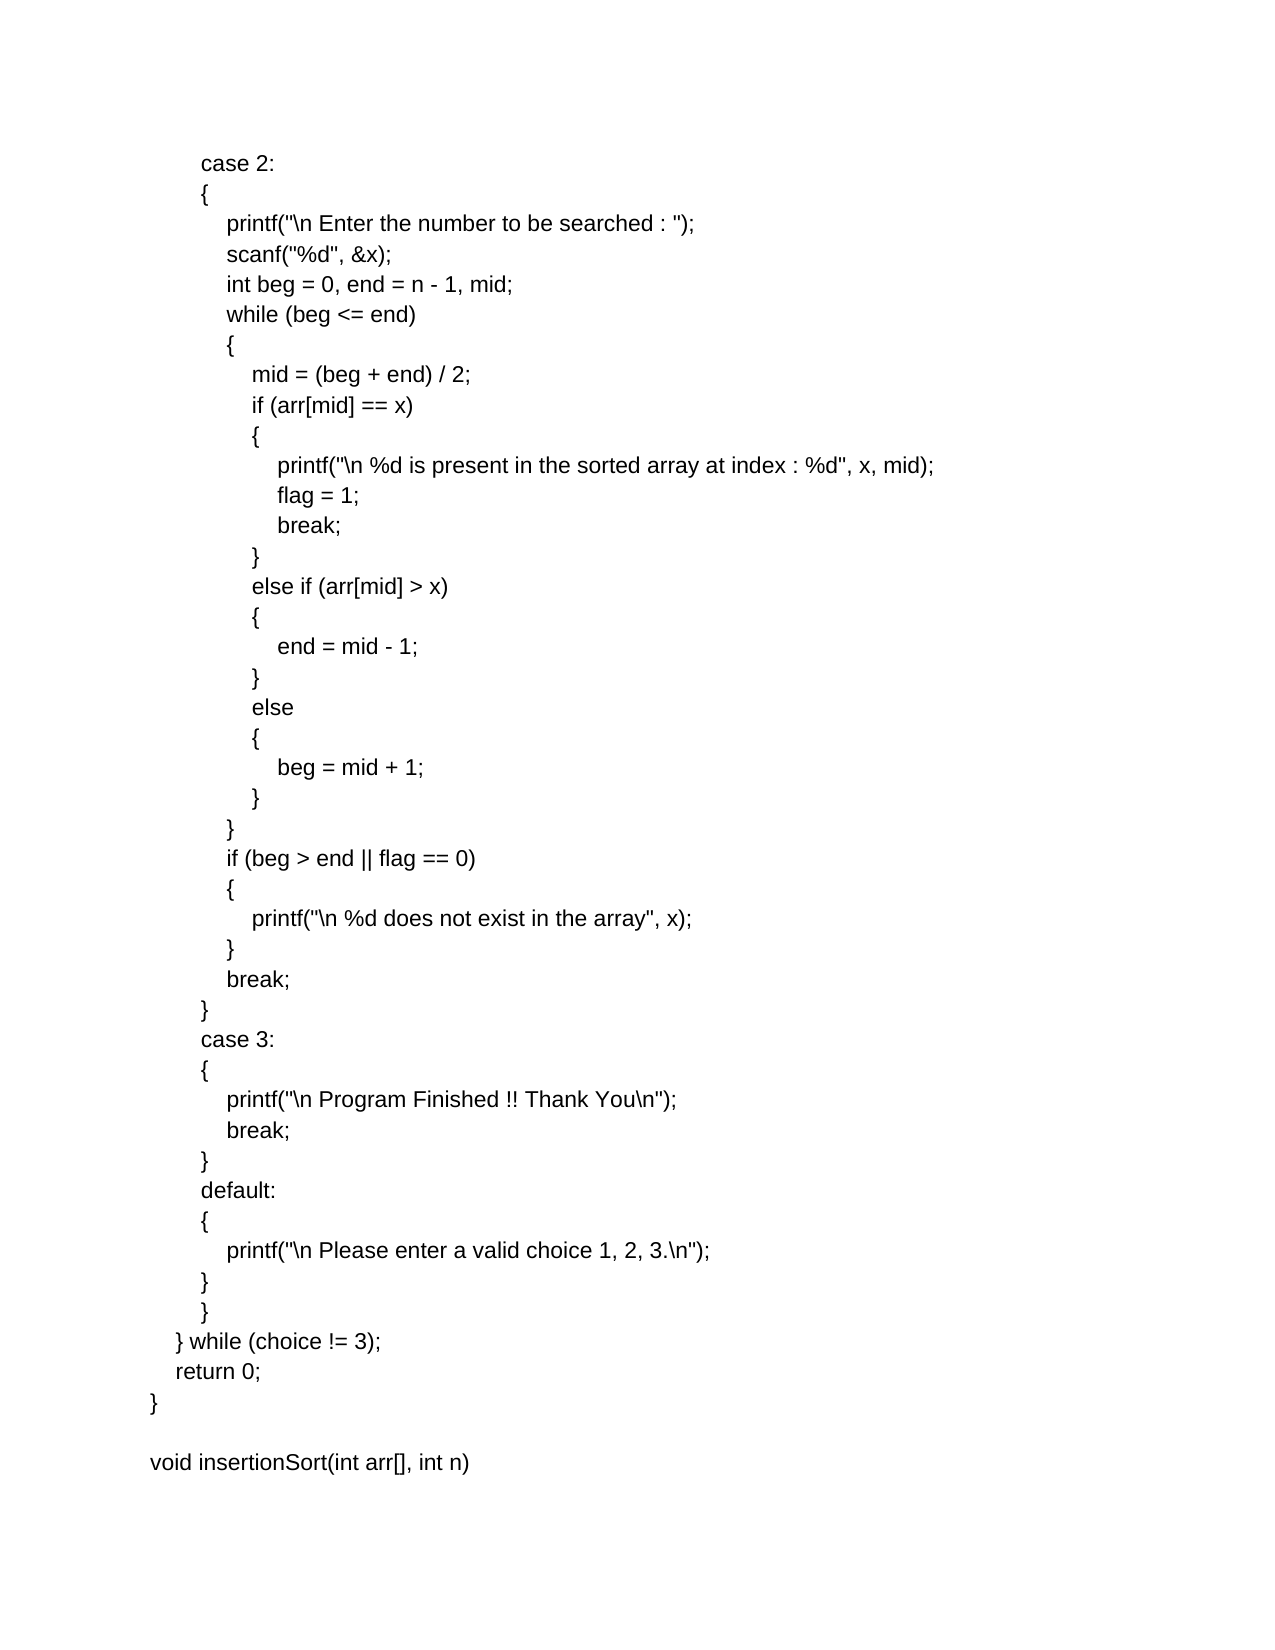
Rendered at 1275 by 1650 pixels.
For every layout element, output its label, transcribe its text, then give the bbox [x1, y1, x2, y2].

text int beg = 0, end = n - 1, mid; [150, 271, 1125, 297]
text case 2: [150, 150, 1125, 176]
text break; [150, 512, 1125, 539]
text scanf("%d", &x); [150, 241, 1125, 267]
text } [150, 1147, 1125, 1173]
text printf("\n Program Finished !! Thank You\n"); [150, 1086, 1125, 1113]
text return 0; [150, 1358, 1125, 1385]
text break; [150, 966, 1125, 992]
text break; [150, 1117, 1125, 1143]
text end = mid - 1; [150, 633, 1125, 660]
text printf("\n Enter the number to be searched : "); [150, 210, 1125, 237]
text } [150, 1268, 1125, 1294]
text case 3: [150, 1026, 1125, 1052]
text { [150, 1056, 1125, 1083]
text { [150, 875, 1125, 901]
text } [150, 935, 1125, 962]
text else [150, 694, 1125, 720]
text if (beg > end || flag == 0) [150, 845, 1125, 871]
text beg = mid + 1; [150, 754, 1125, 781]
text { [150, 603, 1125, 629]
text } [150, 1298, 1125, 1324]
text else if (arr[mid] > x) [150, 573, 1125, 599]
text flag = 1; [150, 482, 1125, 509]
text { [150, 180, 1125, 207]
text } [150, 996, 1125, 1022]
text void insertionSort(int arr[], int n) [150, 1449, 1125, 1475]
text } [150, 663, 1125, 690]
text } while (choice != 3); [150, 1328, 1125, 1354]
text default: [150, 1177, 1125, 1203]
text mid = (beg + end) / 2; [150, 361, 1125, 388]
text { [150, 724, 1125, 750]
text printf("\n %d does not exist in the array", x); [150, 905, 1125, 932]
text if (arr[mid] == x) [150, 392, 1125, 418]
text printf("\n %d is present in the sorted array at index : %d", x, mid); [150, 452, 1125, 478]
text } [150, 543, 1125, 569]
text { [150, 1207, 1125, 1234]
text while (beg <= end) [150, 301, 1125, 327]
text } [150, 814, 1125, 841]
text printf("\n Please enter a valid choice 1, 2, 3.\n"); [150, 1237, 1125, 1264]
text } [150, 1388, 1125, 1415]
text { [150, 331, 1125, 358]
text { [150, 422, 1125, 448]
text } [150, 784, 1125, 811]
